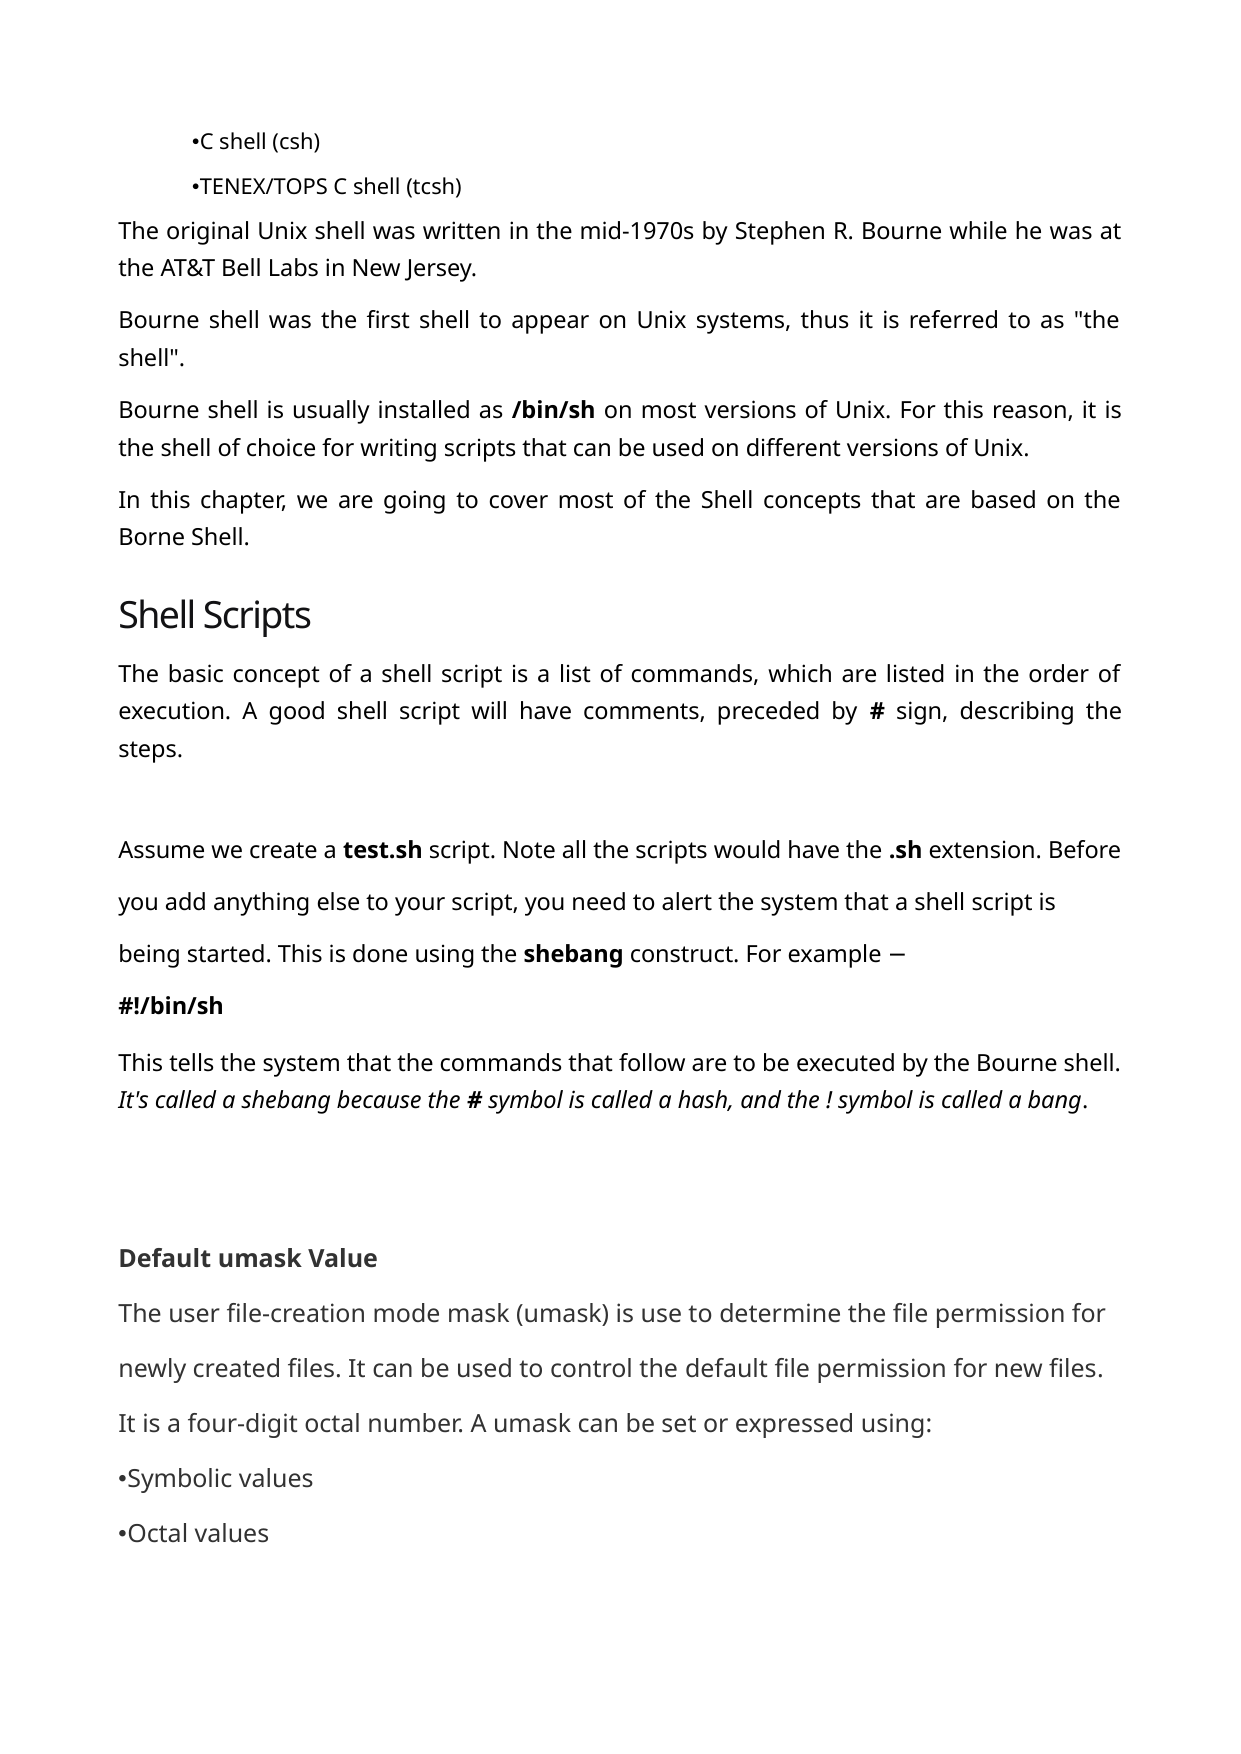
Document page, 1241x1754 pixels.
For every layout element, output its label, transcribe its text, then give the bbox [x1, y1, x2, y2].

text The original Unix shell was written in the mid-1970s by Stephen R. Bourne while he was at the AT&T Bell Labs in New Jersey. [118, 209, 1122, 284]
text Bourne shell was the first shell to appear on Unix systems, thus it is referred to as "the shell". [118, 298, 1122, 373]
subtitle Shell Scripts [118, 588, 1122, 639]
text Bourne shell is usually installed as /bin/sh on most versions of Unix. For this reason, it is the shell of choice for writing scripts that can be used on different versions of Unix. [118, 388, 1122, 463]
text This tells the system that the commands that follow are to be executed by the Bourne shell. It's called a shebang because the # symbol is called a hash, and the ! symbol is called a bang. [118, 1041, 1122, 1116]
subtitle Default umask Value [118, 1241, 1122, 1274]
list C shell (csh) [118, 118, 1122, 156]
text In this chapter, we are going to cover most of the Shell concepts that are based on the Borne Shell. [118, 477, 1122, 552]
text The basic concept of a shell script is a list of commands, which are listed in the order of execution. A good shell script will have comments, preceded by # sign, describing the steps. [118, 651, 1122, 764]
list TENEX/TOPS C shell (tcsh) [118, 163, 1122, 201]
list Octal values [118, 1516, 1122, 1550]
text The user file-creation mode mask (umask) is use to determine the file permission for newly created files. It can be used to control the default file permission for new files. It is a four-digit octal number. A umask can be set or expressed using: [118, 1296, 1122, 1440]
list Symbolic values [118, 1461, 1122, 1495]
text Assume we create a test.sh script. Note all the scripts would have the .sh extension. Before you add anything else to your script, you need to alert the system that a shell script is being started. This is done using the shebang construct. For example − [118, 834, 1122, 969]
text #!/bin/sh [118, 989, 1122, 1021]
